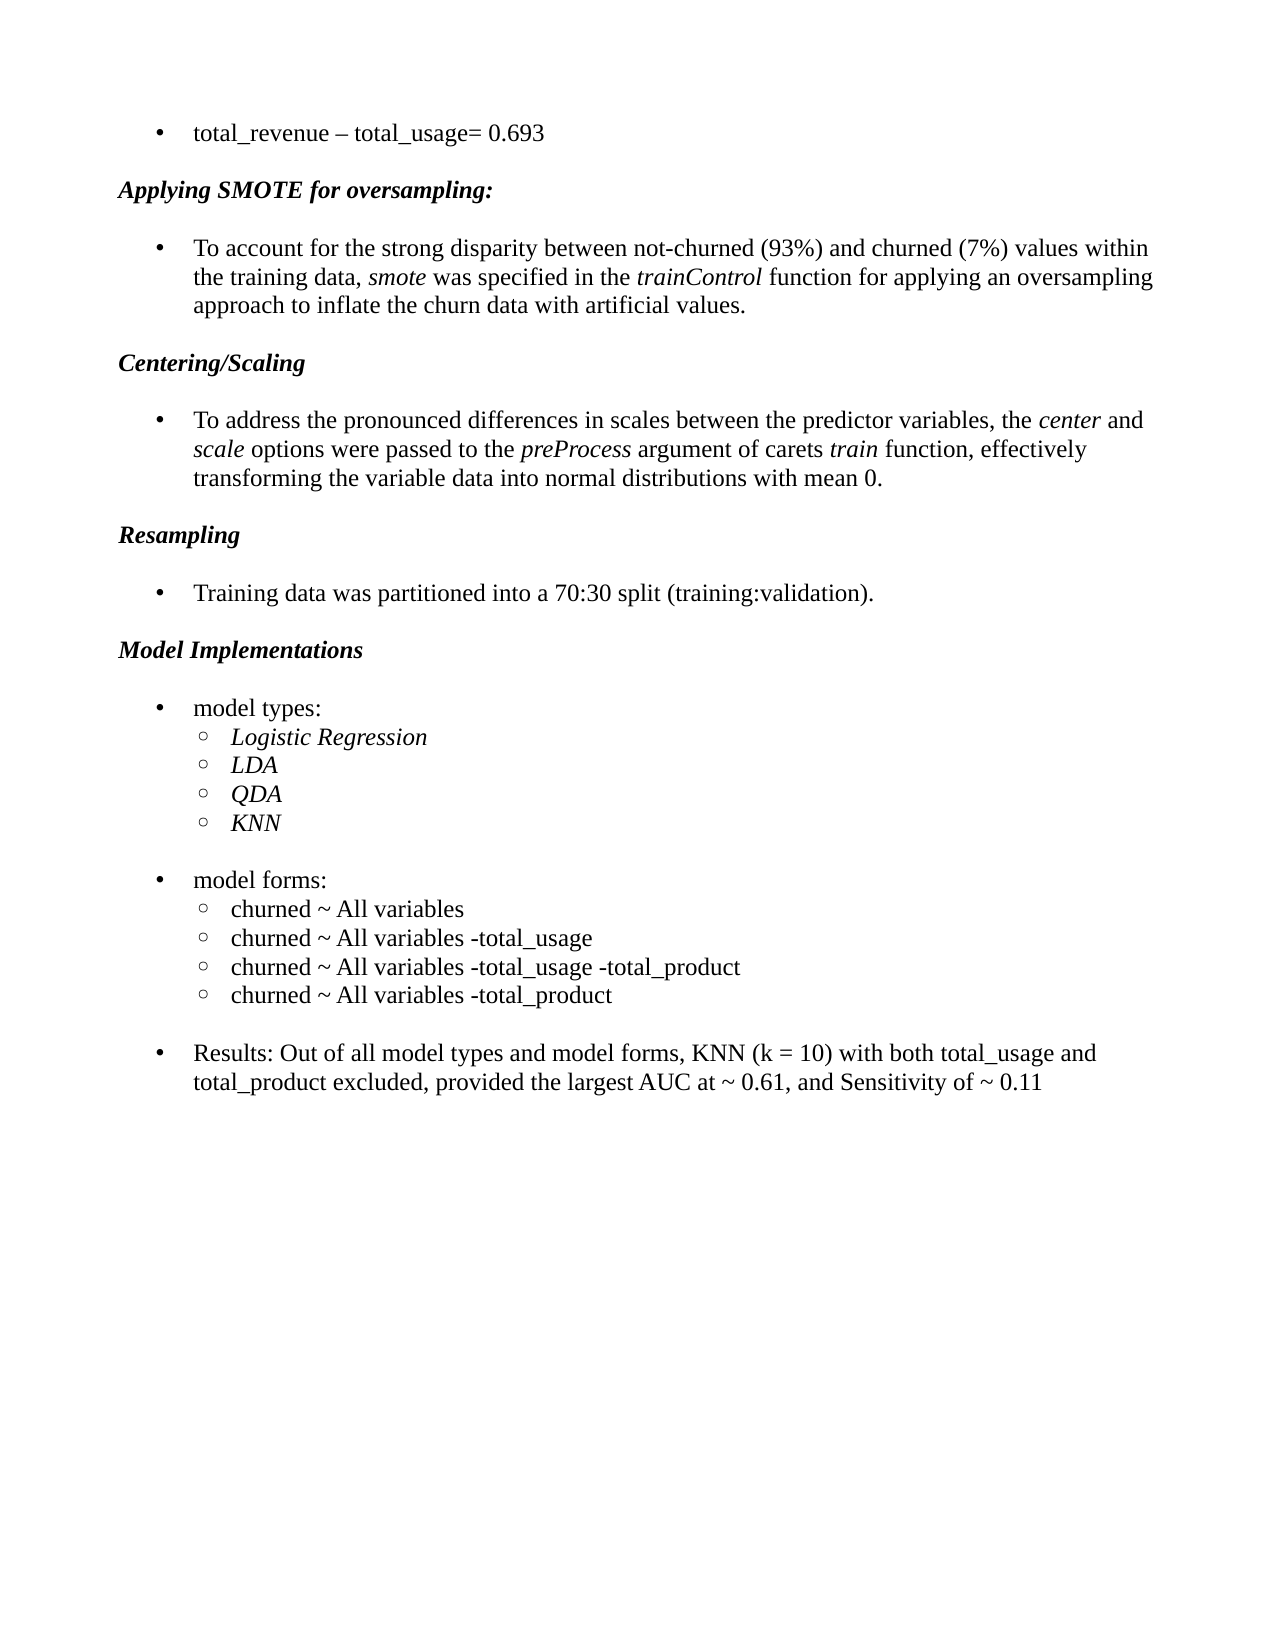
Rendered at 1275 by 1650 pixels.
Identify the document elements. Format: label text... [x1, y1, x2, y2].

list churned ~ All variables -total_product [193, 981, 1157, 1009]
list total_revenue – total_usage= 0.693 [156, 118, 1157, 147]
list LDA [193, 751, 1157, 779]
list Logistic Regression [193, 722, 1157, 751]
list churned ~ All variables -total_usage -total_product [193, 952, 1157, 981]
list KNN [193, 808, 1157, 837]
list To account for the strong disparity between not-churned (93%) and churned (7%) values within the training data, smote was specified in the trainControl function for applying an oversampling approach to inflate the churn data with artificial values. [156, 233, 1157, 319]
list Results: Out of all model types and model forms, KNN (k = 10) with both total_usage and total_product excluded, provided the largest AUC at ~ 0.61, and Sensitivity of ~ 0.11 [156, 1038, 1157, 1096]
list churned ~ All variables [193, 894, 1157, 923]
text Centering/Scaling [118, 348, 1157, 377]
text Applying SMOTE for oversampling: [118, 176, 1157, 204]
list Training data was partitioned into a 70:30 split (training:validation). [156, 578, 1157, 607]
text Model Implementations [118, 636, 1157, 664]
text Resampling [118, 521, 1157, 549]
list model forms: [156, 866, 1157, 894]
list churned ~ All variables -total_usage [193, 923, 1157, 952]
list To address the pronounced differences in scales between the predictor variables, the center and scale options were passed to the preProcess argument of carets train function, effectively transforming the variable data into normal distributions with mean 0. [156, 406, 1157, 492]
list QDA [193, 779, 1157, 808]
list model types: [156, 693, 1157, 722]
